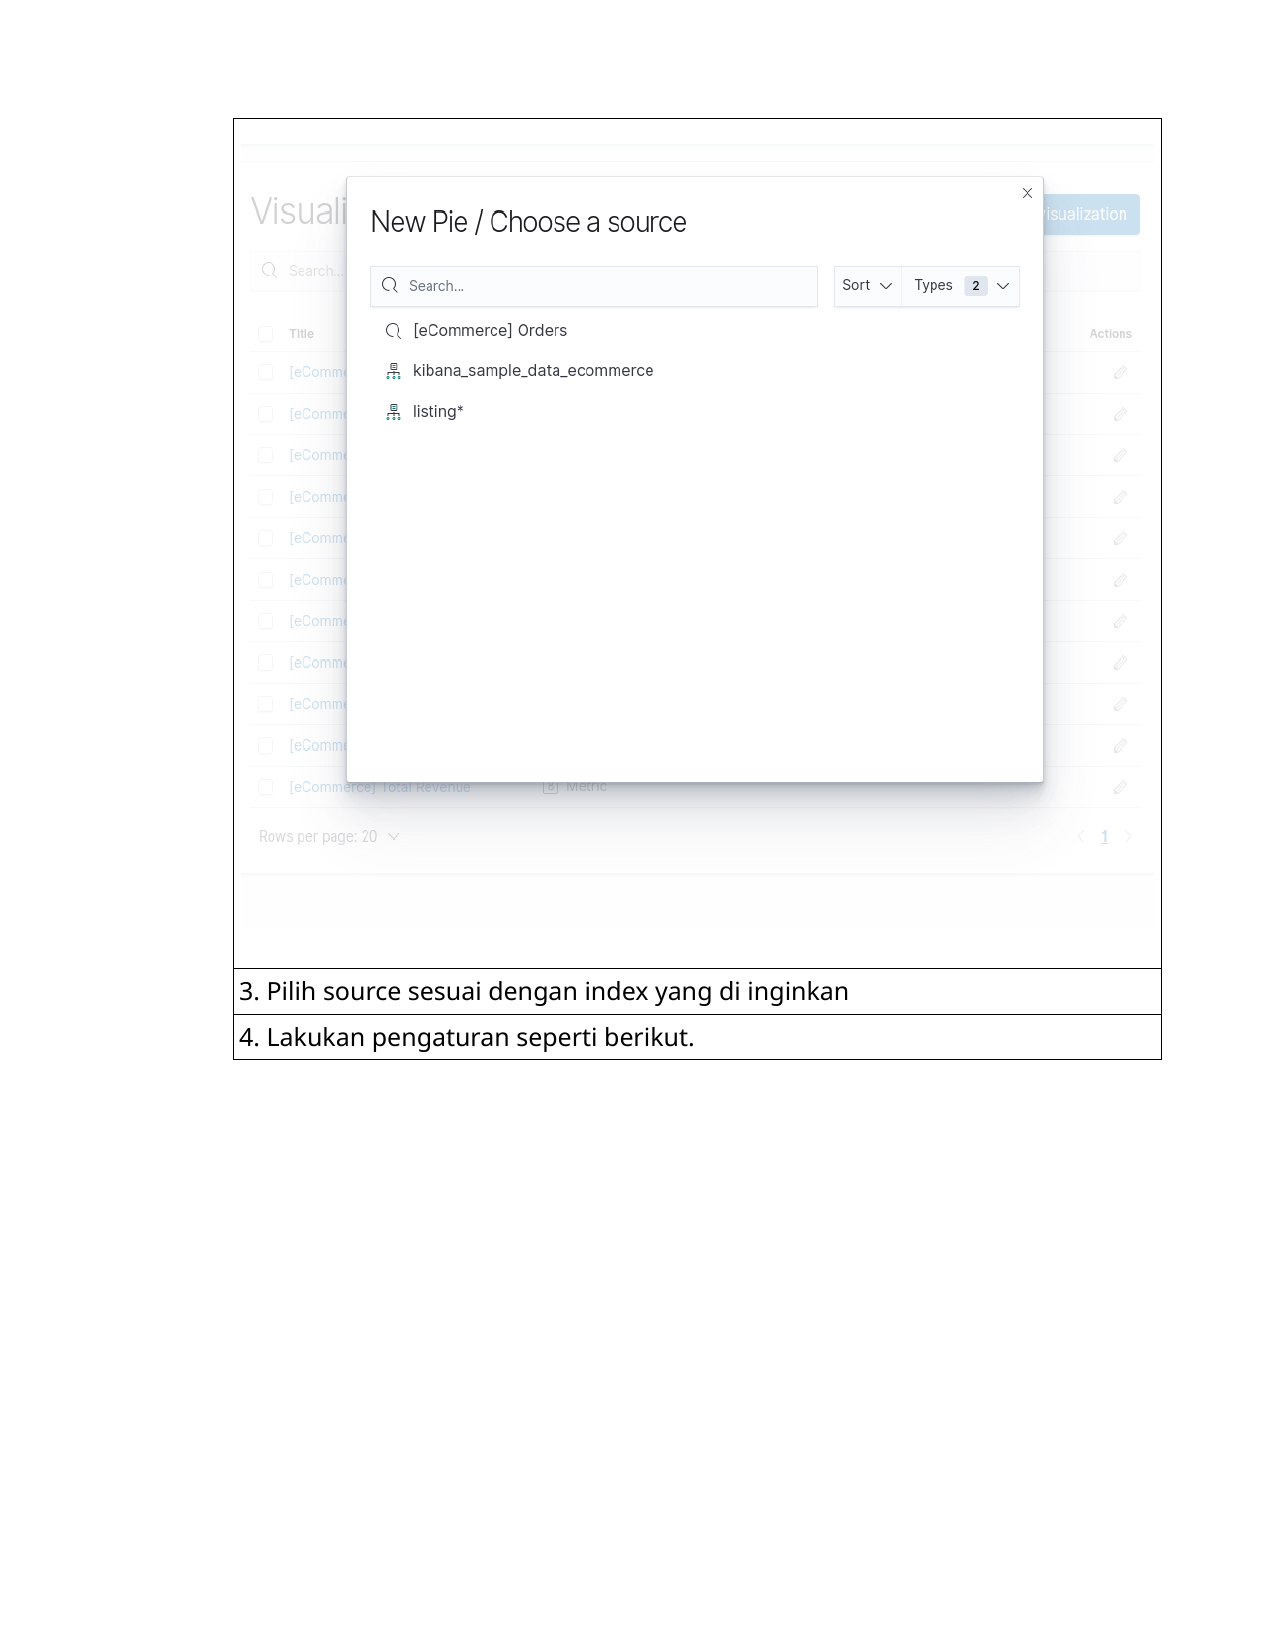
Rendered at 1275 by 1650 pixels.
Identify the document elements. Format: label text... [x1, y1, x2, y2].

table_cell 4. Lakukan pengaturan seperti berikut. [234, 1015, 1161, 1059]
table_cell [234, 119, 1161, 968]
picture [240, 123, 1154, 929]
table_cell 3. Pilih source sesuai dengan index yang di inginkan [234, 969, 1161, 1014]
